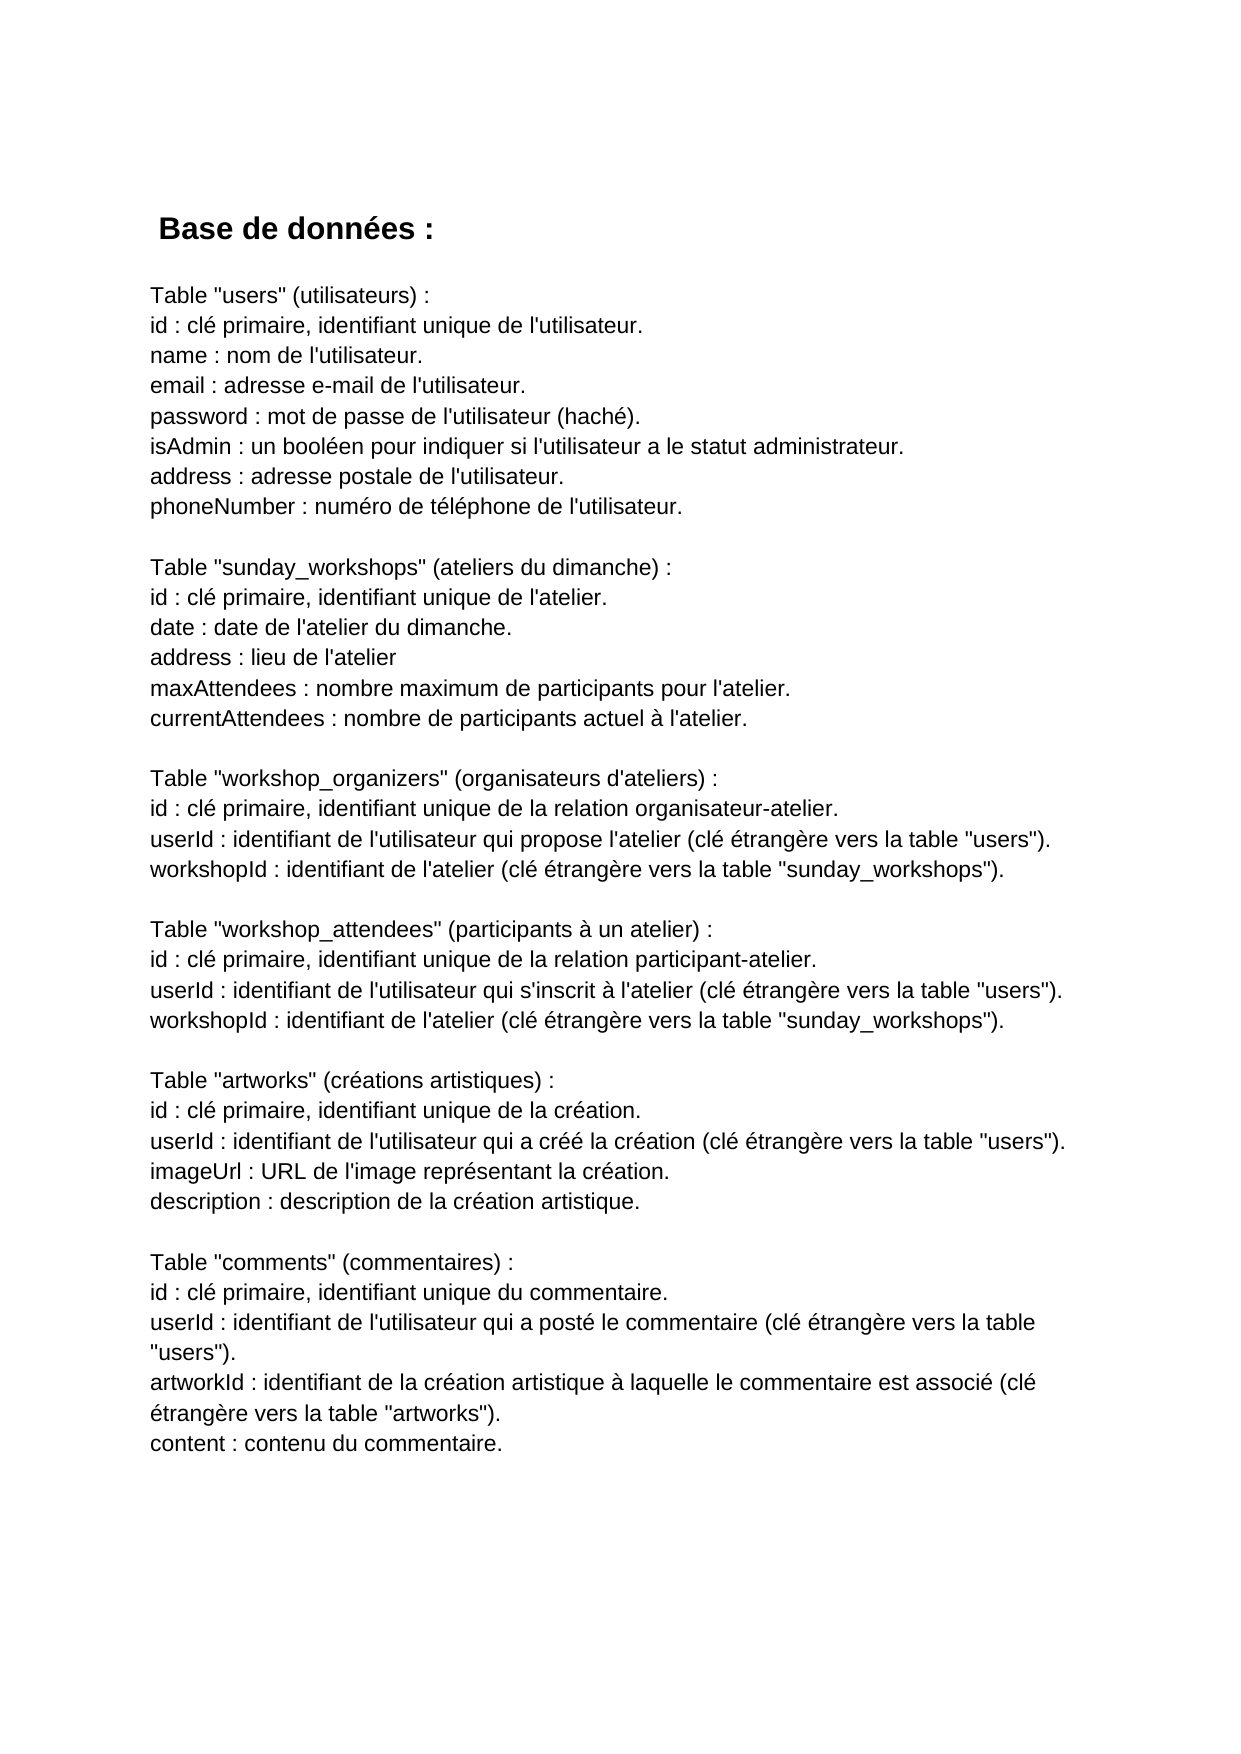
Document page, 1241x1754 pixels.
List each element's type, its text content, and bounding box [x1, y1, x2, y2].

text id : clé primaire, identifiant unique de la relation participant-atelier. [150, 946, 1090, 973]
text password : mot de passe de l'utilisateur (haché). [150, 403, 1090, 429]
text workshopId : identifiant de l'atelier (clé étrangère vers la table "sunday_workshops"). [150, 856, 1090, 882]
text date : date de l'atelier du dimanche. [150, 614, 1090, 641]
text address : lieu de l'atelier [150, 644, 1090, 671]
text id : clé primaire, identifiant unique du commentaire. [150, 1279, 1090, 1305]
text id : clé primaire, identifiant unique de la création. [150, 1097, 1090, 1124]
text isAdmin : un booléen pour indiquer si l'utilisateur a le statut administrateur. [150, 433, 1090, 459]
text Table "workshop_organizers" (organisateurs d'ateliers) : [150, 765, 1090, 792]
text Table "users" (utilisateurs) : [150, 282, 1090, 308]
text Table "artworks" (créations artistiques) : [150, 1067, 1090, 1094]
text name : nom de l'utilisateur. [150, 342, 1090, 369]
text userId : identifiant de l'utilisateur qui s'inscrit à l'atelier (clé étrangère vers la table "users"). [150, 977, 1090, 1003]
text Base de données : [150, 210, 1090, 246]
text description : description de la création artistique. [150, 1188, 1090, 1214]
text phoneNumber : numéro de téléphone de l'utilisateur. [150, 493, 1090, 520]
text Table "sunday_workshops" (ateliers du dimanche) : [150, 554, 1090, 580]
text email : adresse e-mail de l'utilisateur. [150, 372, 1090, 399]
text id : clé primaire, identifiant unique de l'atelier. [150, 584, 1090, 610]
text Table "comments" (commentaires) : [150, 1248, 1090, 1275]
text id : clé primaire, identifiant unique de la relation organisateur-atelier. [150, 795, 1090, 822]
text Table "workshop_attendees" (participants à un atelier) : [150, 916, 1090, 943]
text workshopId : identifiant de l'atelier (clé étrangère vers la table "sunday_workshops"). [150, 1007, 1090, 1033]
text userId : identifiant de l'utilisateur qui a créé la création (clé étrangère vers la table "users"). [150, 1128, 1090, 1154]
text address : adresse postale de l'utilisateur. [150, 463, 1090, 489]
text userId : identifiant de l'utilisateur qui propose l'atelier (clé étrangère vers la table "users"). [150, 826, 1090, 852]
text maxAttendees : nombre maximum de participants pour l'atelier. [150, 674, 1090, 701]
text artworkId : identifiant de la création artistique à laquelle le commentaire est associé (clé étrangère vers la table "artworks"). [150, 1369, 1090, 1426]
text id : clé primaire, identifiant unique de l'utilisateur. [150, 312, 1090, 338]
text currentAttendees : nombre de participants actuel à l'atelier. [150, 705, 1090, 731]
text content : contenu du commentaire. [150, 1430, 1090, 1456]
text userId : identifiant de l'utilisateur qui a posté le commentaire (clé étrangère vers la table "users"). [150, 1309, 1090, 1366]
text imageUrl : URL de l'image représentant la création. [150, 1158, 1090, 1184]
